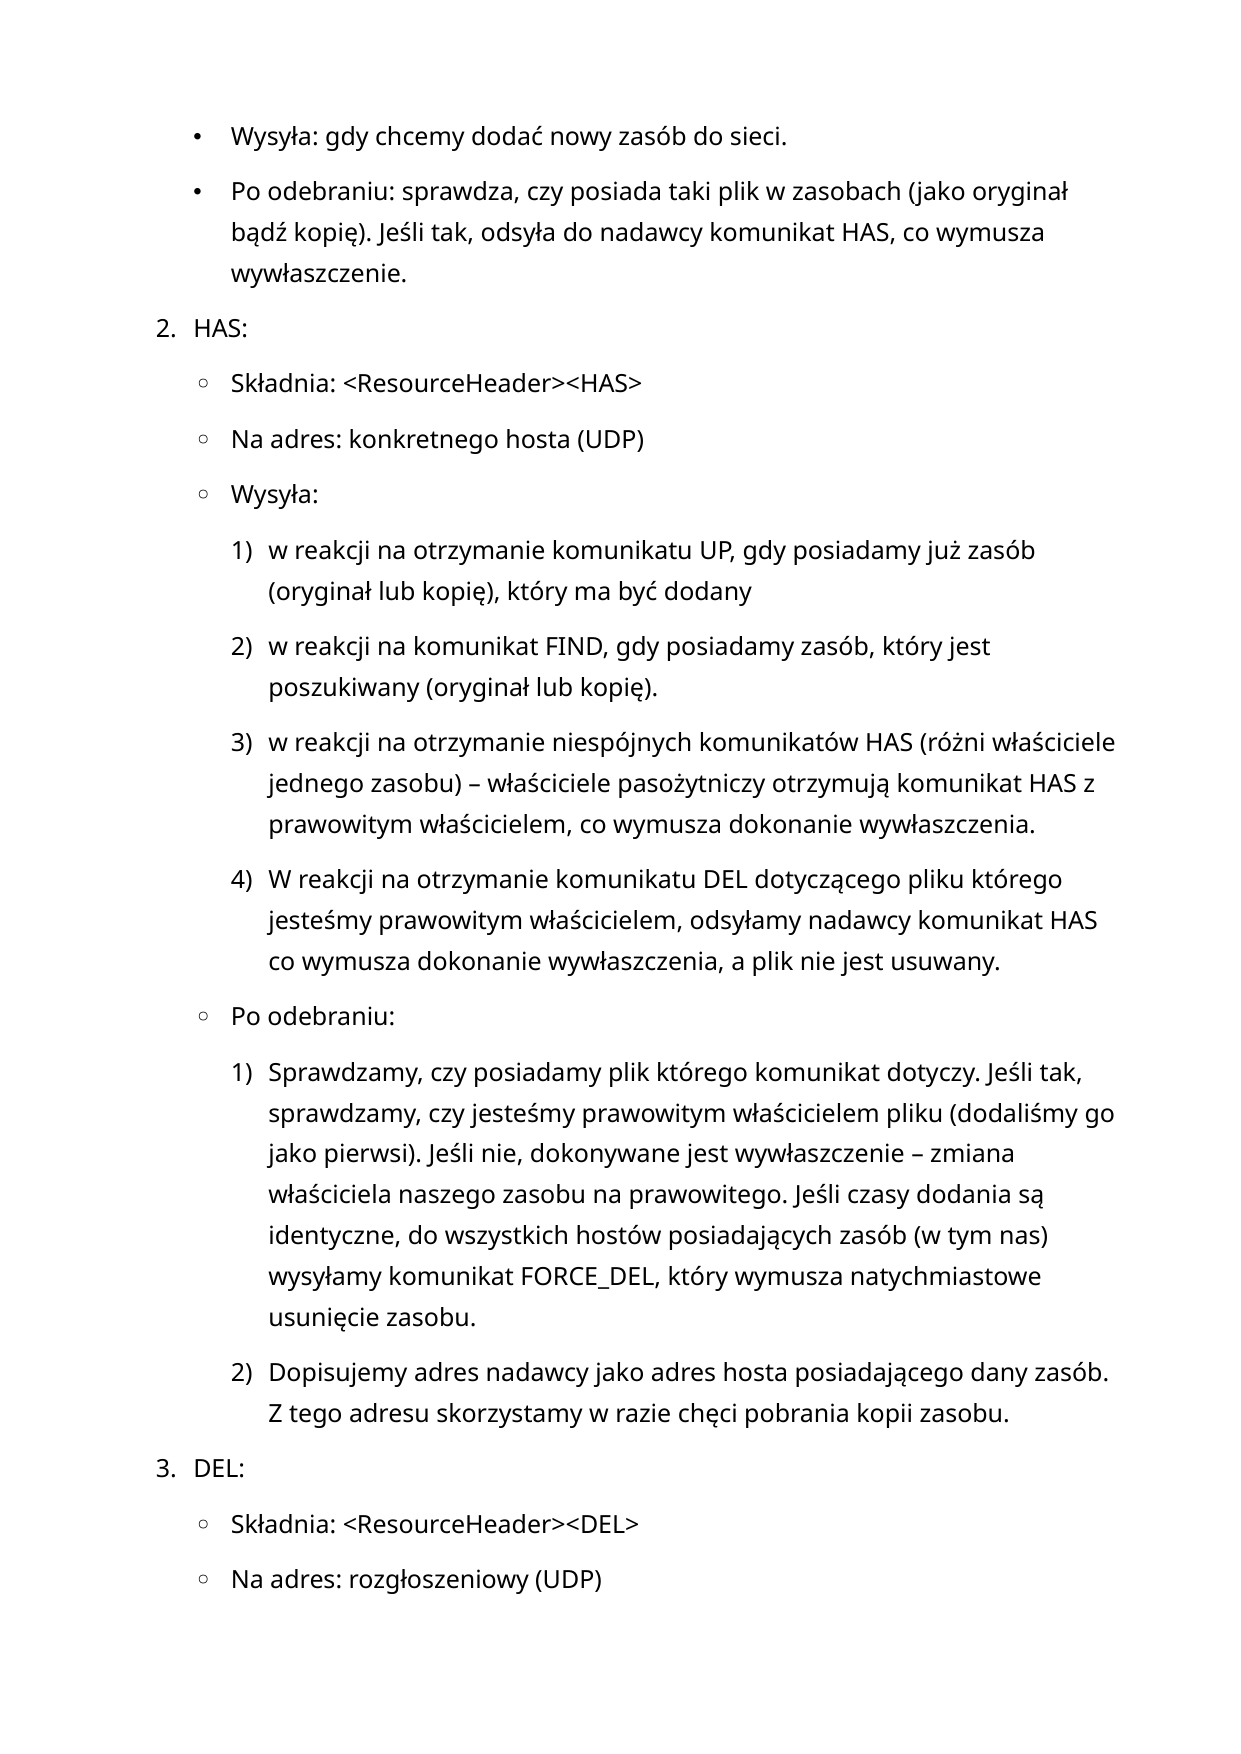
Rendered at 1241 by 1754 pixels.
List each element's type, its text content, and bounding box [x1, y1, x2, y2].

list Dopisujemy adres nadawcy jako adres hosta posiadającego dany zasób. Z tego adresu skorzystamy w razie chęci pobrania kopii zasobu. [231, 1355, 1122, 1430]
list DEL: [156, 1451, 1122, 1485]
list w reakcji na otrzymanie niespójnych komunikatów HAS (różni właściciele jednego zasobu) – właściciele pasożytniczy otrzymują komunikat HAS z prawowitym właścicielem, co wymusza dokonanie wywłaszczenia. [231, 725, 1122, 841]
list Na adres: rozgłoszeniowy (UDP) [193, 1562, 1122, 1596]
list Na adres: konkretnego hosta (UDP) [193, 421, 1122, 456]
list w reakcji na otrzymanie komunikatu UP, gdy posiadamy już zasób (oryginał lub kopię), który ma być dodany [231, 532, 1122, 607]
list HAS: [156, 311, 1122, 345]
list w reakcji na komunikat FIND, gdy posiadamy zasób, który jest poszukiwany (oryginał lub kopię). [231, 628, 1122, 703]
list Sprawdzamy, czy posiadamy plik którego komunikat dotyczy. Jeśli tak, sprawdzamy, czy jesteśmy prawowitym właścicielem pliku (dodaliśmy go jako pierwsi). Jeśli nie, dokonywane jest wywłaszczenie – zmiana właściciela naszego zasobu na prawowitego. Jeśli czasy dodania są identyczne, do wszystkich hostów posiadających zasób (w tym nas) wysyłamy komunikat FORCE_DEL, który wymusza natychmiastowe usunięcie zasobu. [231, 1054, 1122, 1333]
list Po odebraniu: [193, 999, 1122, 1033]
list Po odebraniu: sprawdza, czy posiada taki plik w zasobach (jako oryginał bądź kopię). Jeśli tak, odsyła do nadawcy komunikat HAS, co wymusza wywłaszczenie. [193, 173, 1122, 289]
list Składnia: <ResourceHeader><DEL> [193, 1506, 1122, 1541]
list Wysyła: [193, 477, 1122, 511]
list Składnia: <ResourceHeader><HAS> [193, 366, 1122, 400]
list Wysyła: gdy chcemy dodać nowy zasób do sieci. [193, 118, 1122, 152]
list W reakcji na otrzymanie komunikatu DEL dotyczącego pliku którego jesteśmy prawowitym właścicielem, odsyłamy nadawcy komunikat HAS co wymusza dokonanie wywłaszczenia, a plik nie jest usuwany. [231, 862, 1122, 978]
